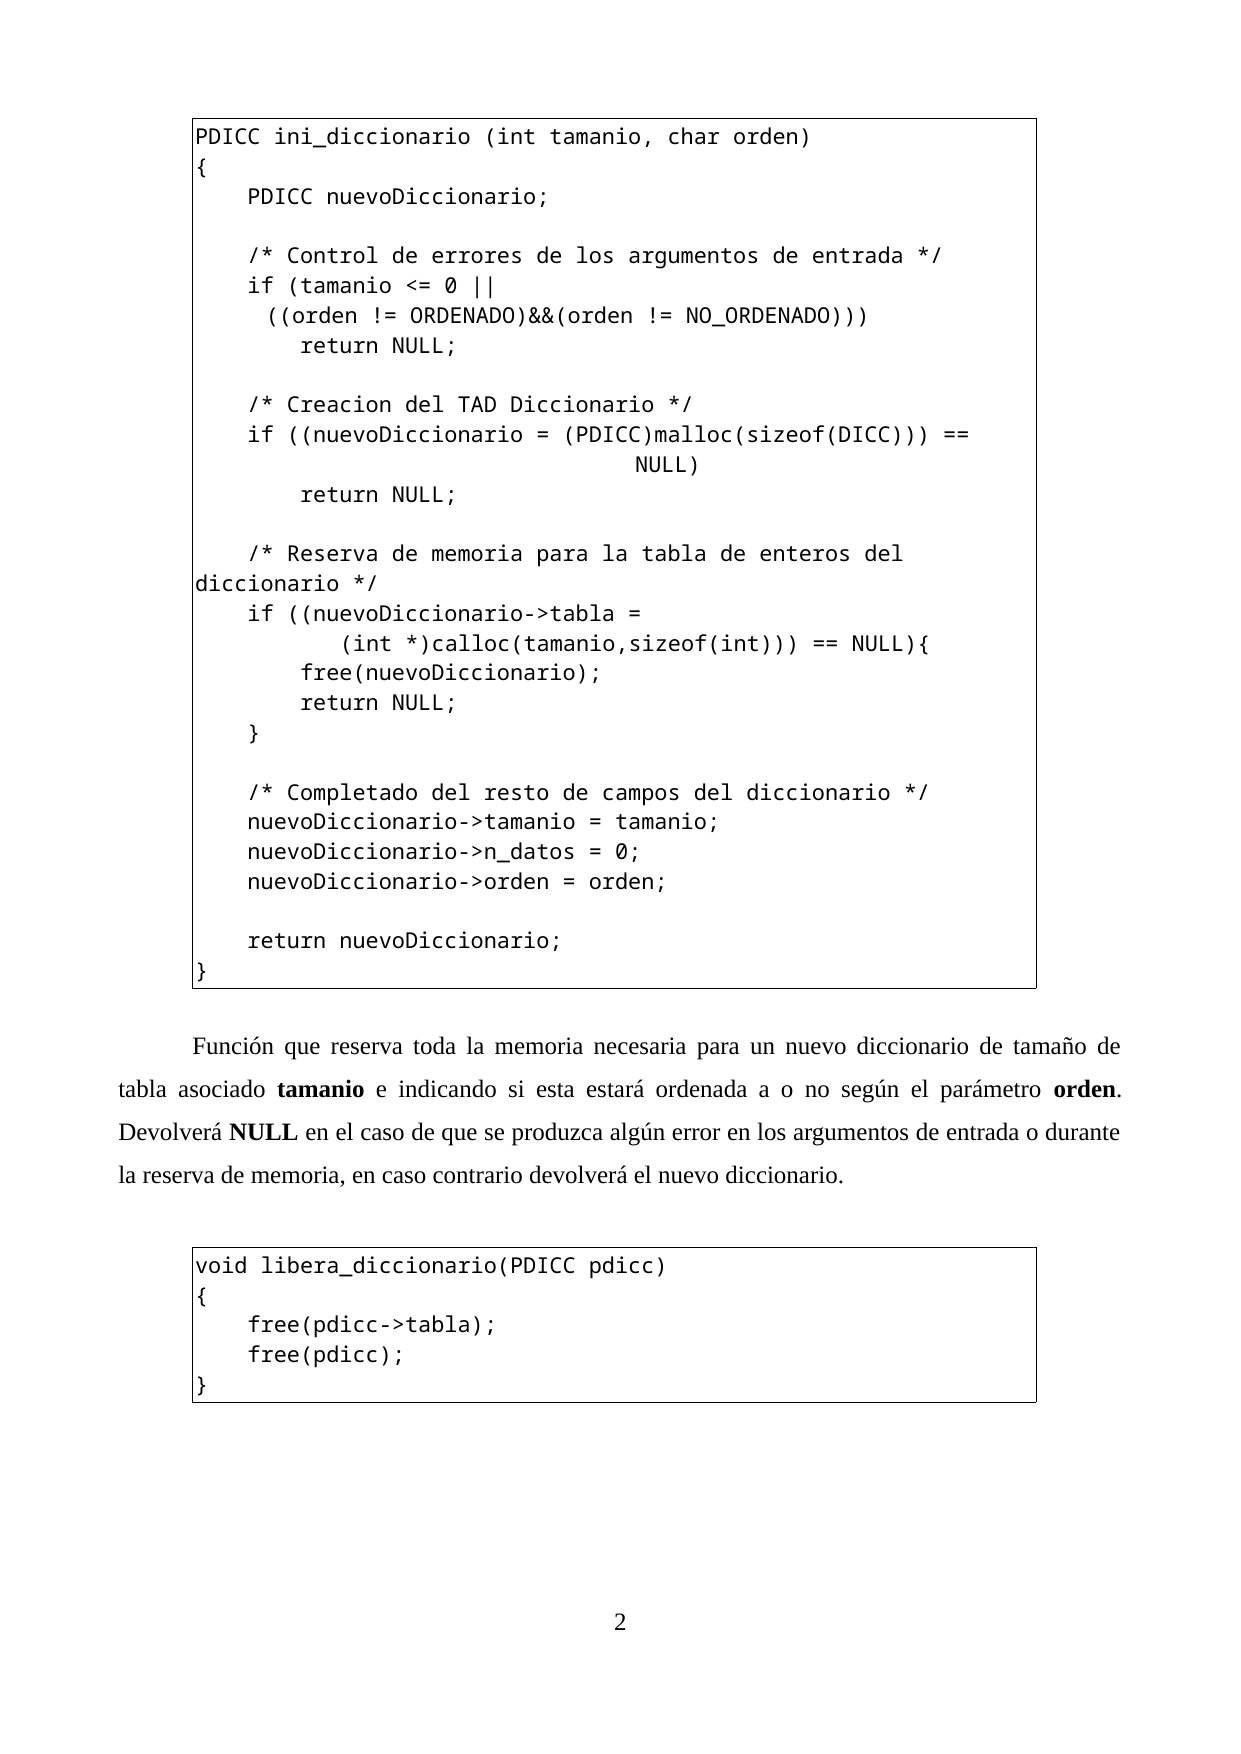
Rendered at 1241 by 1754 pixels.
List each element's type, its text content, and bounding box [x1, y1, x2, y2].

text } [193, 1366, 1036, 1402]
text return NULL; [193, 684, 1036, 714]
text /* Creacion del TAD Diccionario */ [193, 386, 1036, 416]
text if ((nuevoDiccionario->tabla = [193, 595, 1036, 624]
text free(pdicc->tabla); [193, 1306, 1036, 1336]
text /* Completado del resto de campos del diccionario */ [193, 773, 1036, 803]
text (int *)calloc(tamanio,sizeof(int))) == NULL){ [193, 624, 1036, 654]
text return NULL; [193, 327, 1036, 359]
text } [193, 952, 1036, 988]
text return nuevoDiccionario; [193, 922, 1036, 952]
text nuevoDiccionario->tamanio = tamanio; [193, 803, 1036, 833]
text nuevoDiccionario->n_datos = 0; [193, 833, 1036, 863]
text return NULL; [193, 476, 1036, 508]
text } [193, 714, 1036, 747]
text ((orden != ORDENADO)&&(orden != NO_ORDENADO))) [193, 297, 1036, 327]
text { [193, 1277, 1036, 1306]
text PDICC nuevoDiccionario; [193, 178, 1036, 211]
text /* Reserva de memoria para la tabla de enteros del diccionario */ [193, 535, 1036, 595]
text nuevoDiccionario->orden = orden; [193, 863, 1036, 896]
text Función que reserva toda la memoria necesaria para un nuevo diccionario de tamaño de tabla asociado tamanio e indicando si esta estará ordenada a o no según el parámetro orden. Devolverá NULL en el caso de que se produzca algún error en los argumentos de entrada o durante la reserva de memoria, en caso contrario devolverá el nuevo diccionario. [118, 1031, 1122, 1189]
text PDICC ini_diccionario (int tamanio, char orden) [193, 119, 1036, 148]
text free(nuevoDiccionario); [193, 654, 1036, 684]
text { [193, 148, 1036, 178]
text void libera_diccionario(PDICC pdicc) [193, 1248, 1036, 1277]
text if ((nuevoDiccionario = (PDICC)malloc(sizeof(DICC))) == NULL) [193, 416, 1036, 476]
text /* Control de errores de los argumentos de entrada */ [193, 237, 1036, 267]
text free(pdicc); [193, 1336, 1036, 1366]
text if (tamanio <= 0 || [193, 267, 1036, 297]
